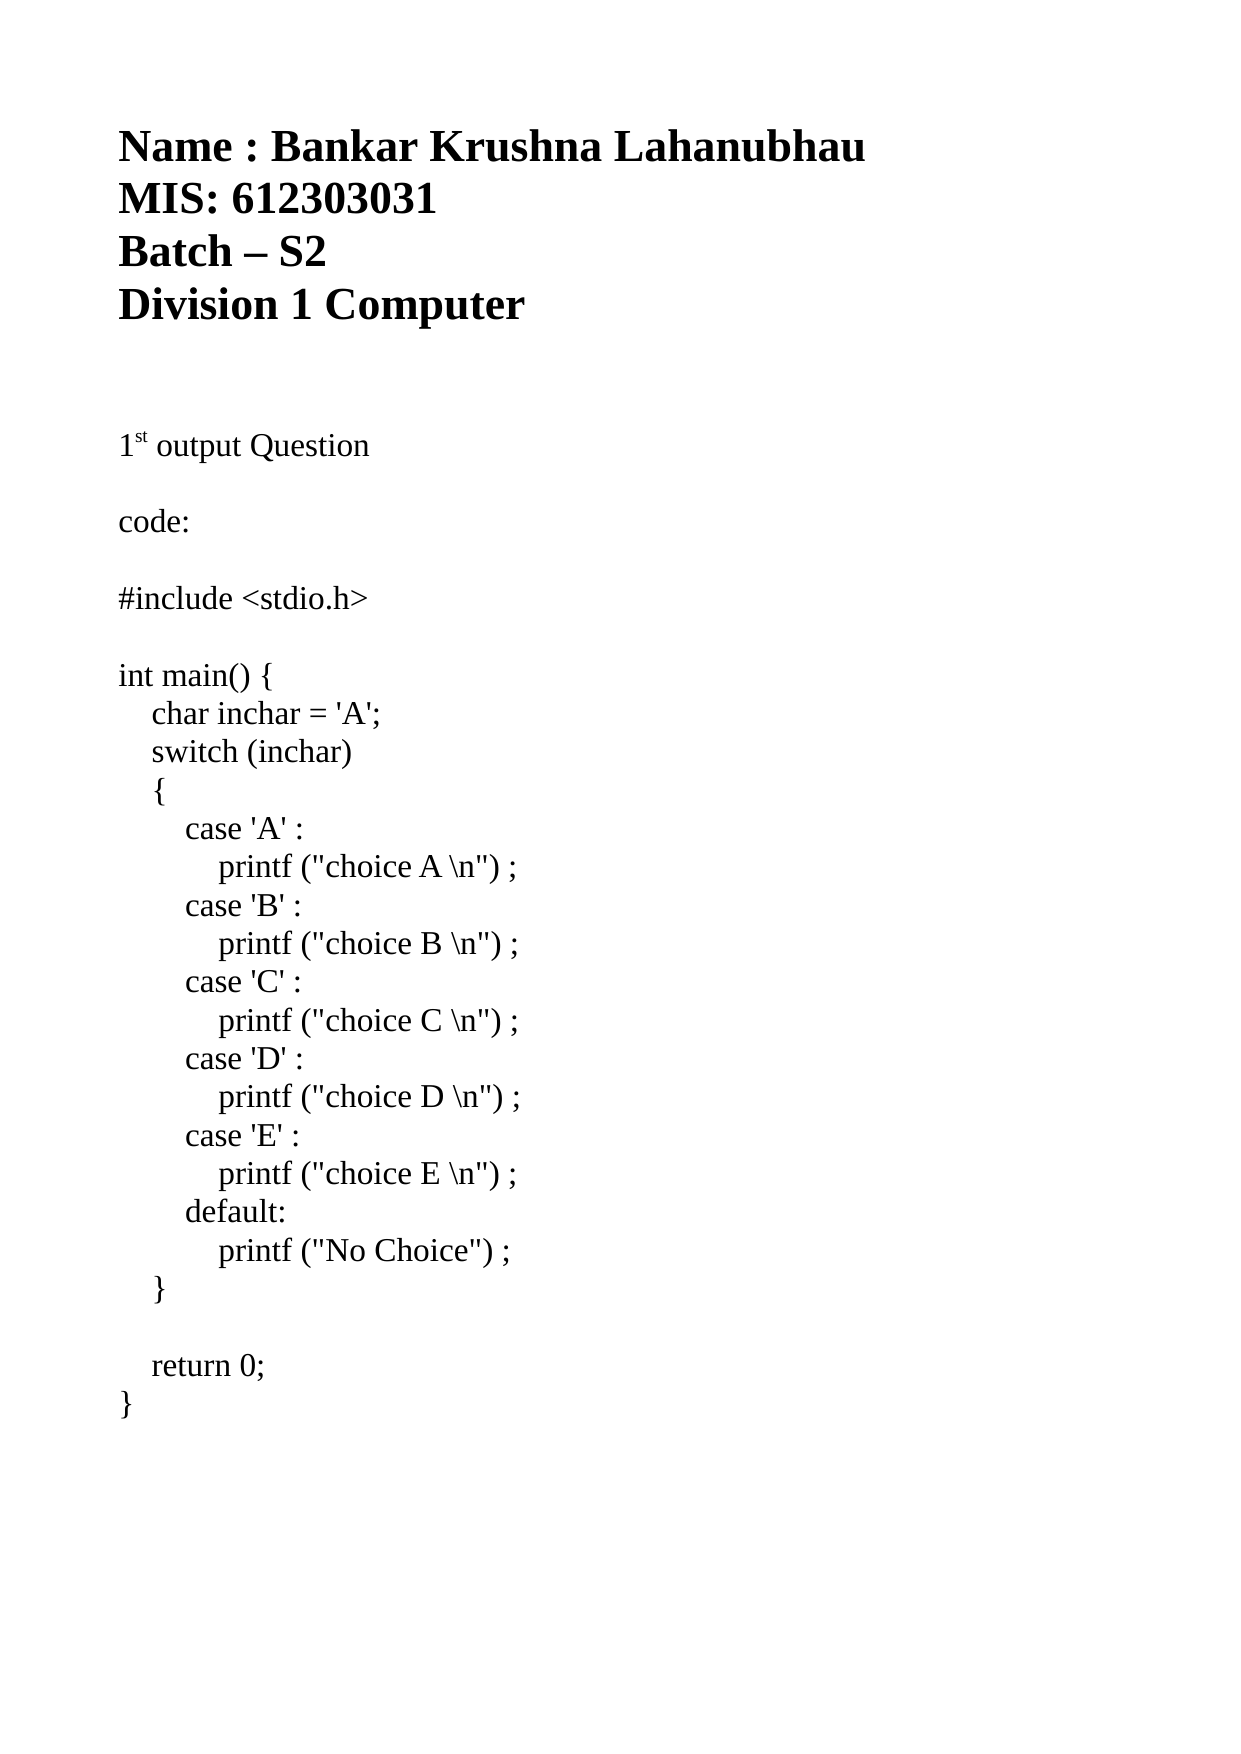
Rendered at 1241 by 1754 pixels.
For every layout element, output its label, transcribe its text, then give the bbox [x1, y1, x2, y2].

text Batch – S2 [118, 223, 1122, 276]
text case 'B' : [118, 885, 1122, 923]
text #include <stdio.h> [118, 578, 1122, 616]
text case 'A' : [118, 808, 1122, 846]
text Name : Bankar Krushna Lahanubhau [118, 118, 1122, 171]
text printf ("No Choice") ; [118, 1230, 1122, 1268]
text } [118, 1268, 1122, 1306]
text printf ("choice D \n") ; [118, 1076, 1122, 1115]
text case 'C' : [118, 961, 1122, 1000]
text case 'E' : [118, 1115, 1122, 1153]
text printf ("choice A \n") ; [118, 846, 1122, 885]
text printf ("choice E \n") ; [118, 1153, 1122, 1191]
text int main() { [118, 655, 1122, 693]
text Division 1 Computer [118, 276, 1122, 329]
text default: [118, 1191, 1122, 1230]
text switch (inchar) [118, 731, 1122, 770]
text printf ("choice B \n") ; [118, 923, 1122, 961]
text { [118, 770, 1122, 808]
text MIS: 612303031 [118, 171, 1122, 223]
text code: [118, 501, 1122, 540]
text printf ("choice C \n") ; [118, 1000, 1122, 1038]
text char inchar = 'A'; [118, 693, 1122, 731]
text } [118, 1383, 1122, 1421]
text 1st output Question [118, 425, 1122, 463]
text return 0; [118, 1345, 1122, 1383]
text case 'D' : [118, 1038, 1122, 1076]
